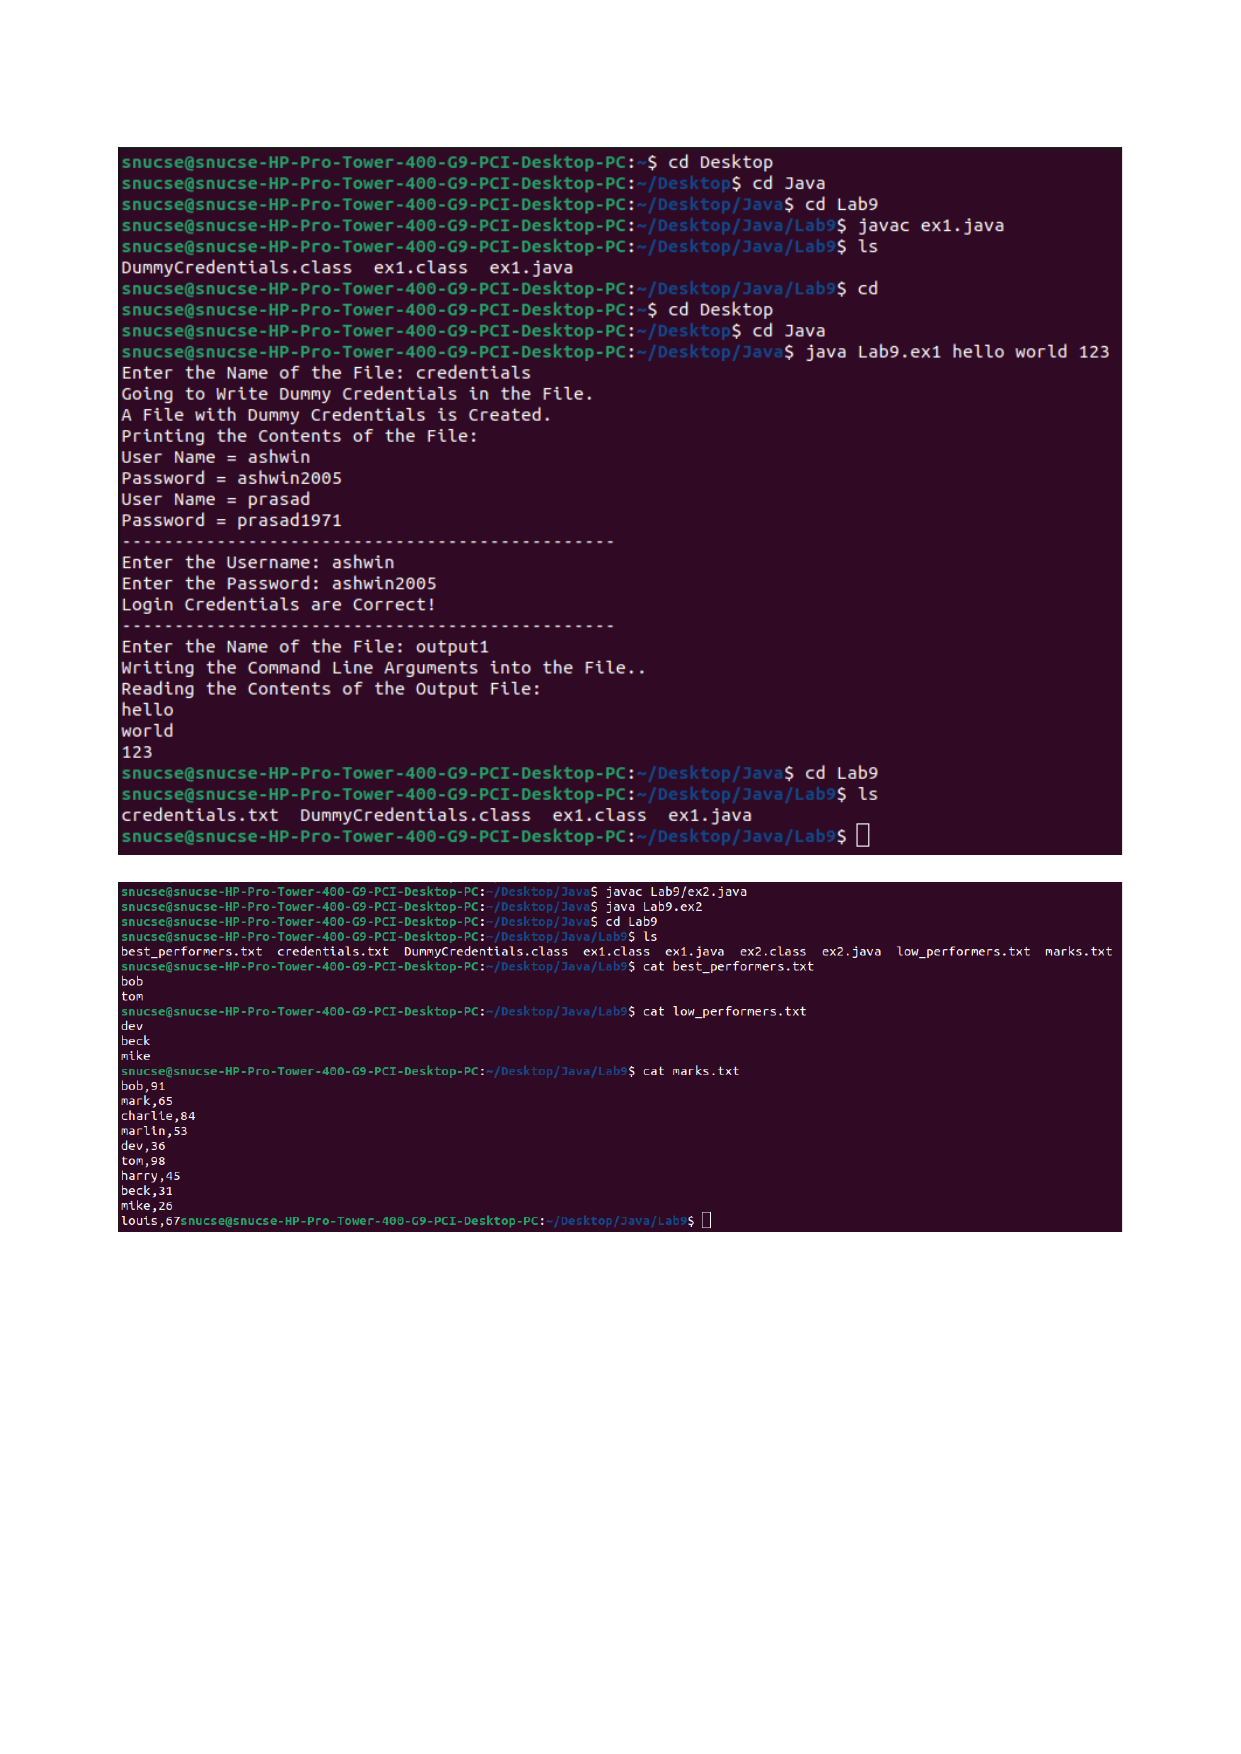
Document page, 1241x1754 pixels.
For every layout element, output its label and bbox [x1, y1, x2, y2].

picture [118, 147, 1123, 855]
picture [118, 882, 1123, 1232]
